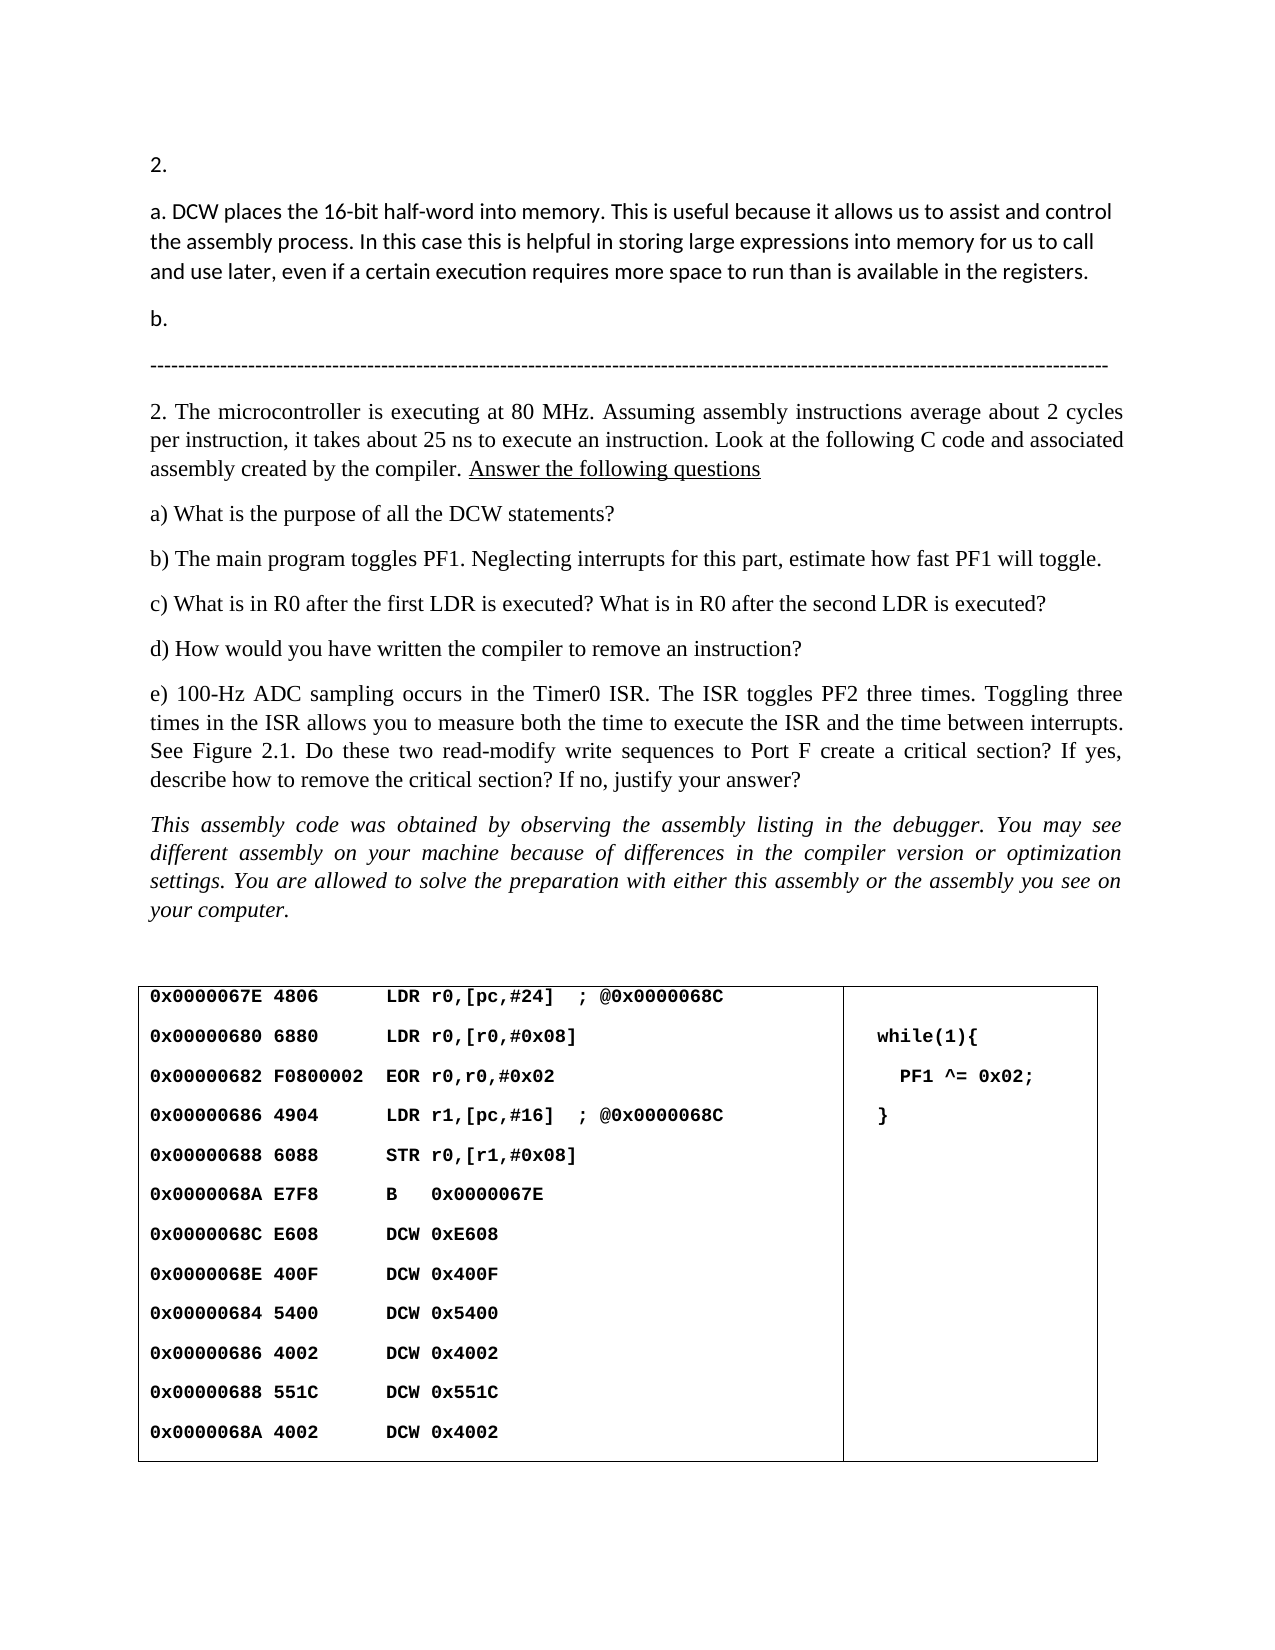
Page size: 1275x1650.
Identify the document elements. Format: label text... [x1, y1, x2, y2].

text a. DCW places the 16-bit half-word into memory. This is useful because it allows us to assist and control the assembly process. In this case this is helpful in storing large expressions into memory for us to call and use later, even if a certain execution requires more space to run than is available in the registers. [150, 197, 1125, 285]
text 2. The microcontroller is executing at 80 MHz. Assuming assembly instructions average about 2 cycles per instruction, it takes about 25 ns to execute an instruction. Look at the following C code and associated assembly created by the compiler. Answer the following questions [150, 398, 1125, 481]
text d) How would you have written the compiler to remove an instruction? [150, 635, 1125, 662]
text a) What is the purpose of all the DCW statements? [150, 500, 1125, 526]
table_header while(1){ PF1 ^= 0x02; } [844, 987, 1097, 1461]
text c) What is in R0 after the first LDR is executed? What is in R0 after the second LDR is executed? [150, 590, 1125, 616]
text This assembly code was obtained by observing the assembly listing in the debugger. You may see different assembly on your machine because of differences in the compiler version or optimization settings. You are allowed to solve the preparation with either this assembly or the assembly you see on your computer. [150, 811, 1125, 922]
text ----------------------------------------------------------------------------------------------------------------------------------------- [150, 351, 1125, 379]
text e) 100-Hz ADC sampling occurs in the Timer0 ISR. The ISR toggles PF2 three times. Toggling three times in the ISR allows you to measure both the time to execute the ISR and the time between interrupts. See Figure 2.1. Do these two read-modify write sequences to Port F create a critical section? If yes, describe how to remove the critical section? If no, justify your answer? [150, 680, 1125, 792]
text b) The main program toggles PF1. Neglecting interrupts for this part, estimate how fast PF1 will toggle. [150, 545, 1125, 571]
table_header 0x0000067E 4806 LDR r0,[pc,#24] ; @0x0000068C 0x00000680 6880 LDR r0,[r0,#0x08] 0x00000682 F0800002 EOR r0,r0,#0x02 0x00000686 4904 LDR r1,[pc,#16] ; @0x0000068C 0x00000688 6088 STR r0,[r1,#0x08] 0x0000068A E7F8 B 0x0000067E 0x0000068C E608 DCW 0xE608 0x0000068E 400F DCW 0x400F 0x00000684 5400 DCW 0x5400 0x00000686 4002 DCW 0x4002 0x00000688 551C DCW 0x551C 0x0000068A 4002 DCW 0x4002 [139, 987, 843, 1461]
text b. [150, 304, 1125, 332]
text 2. [150, 150, 1125, 178]
